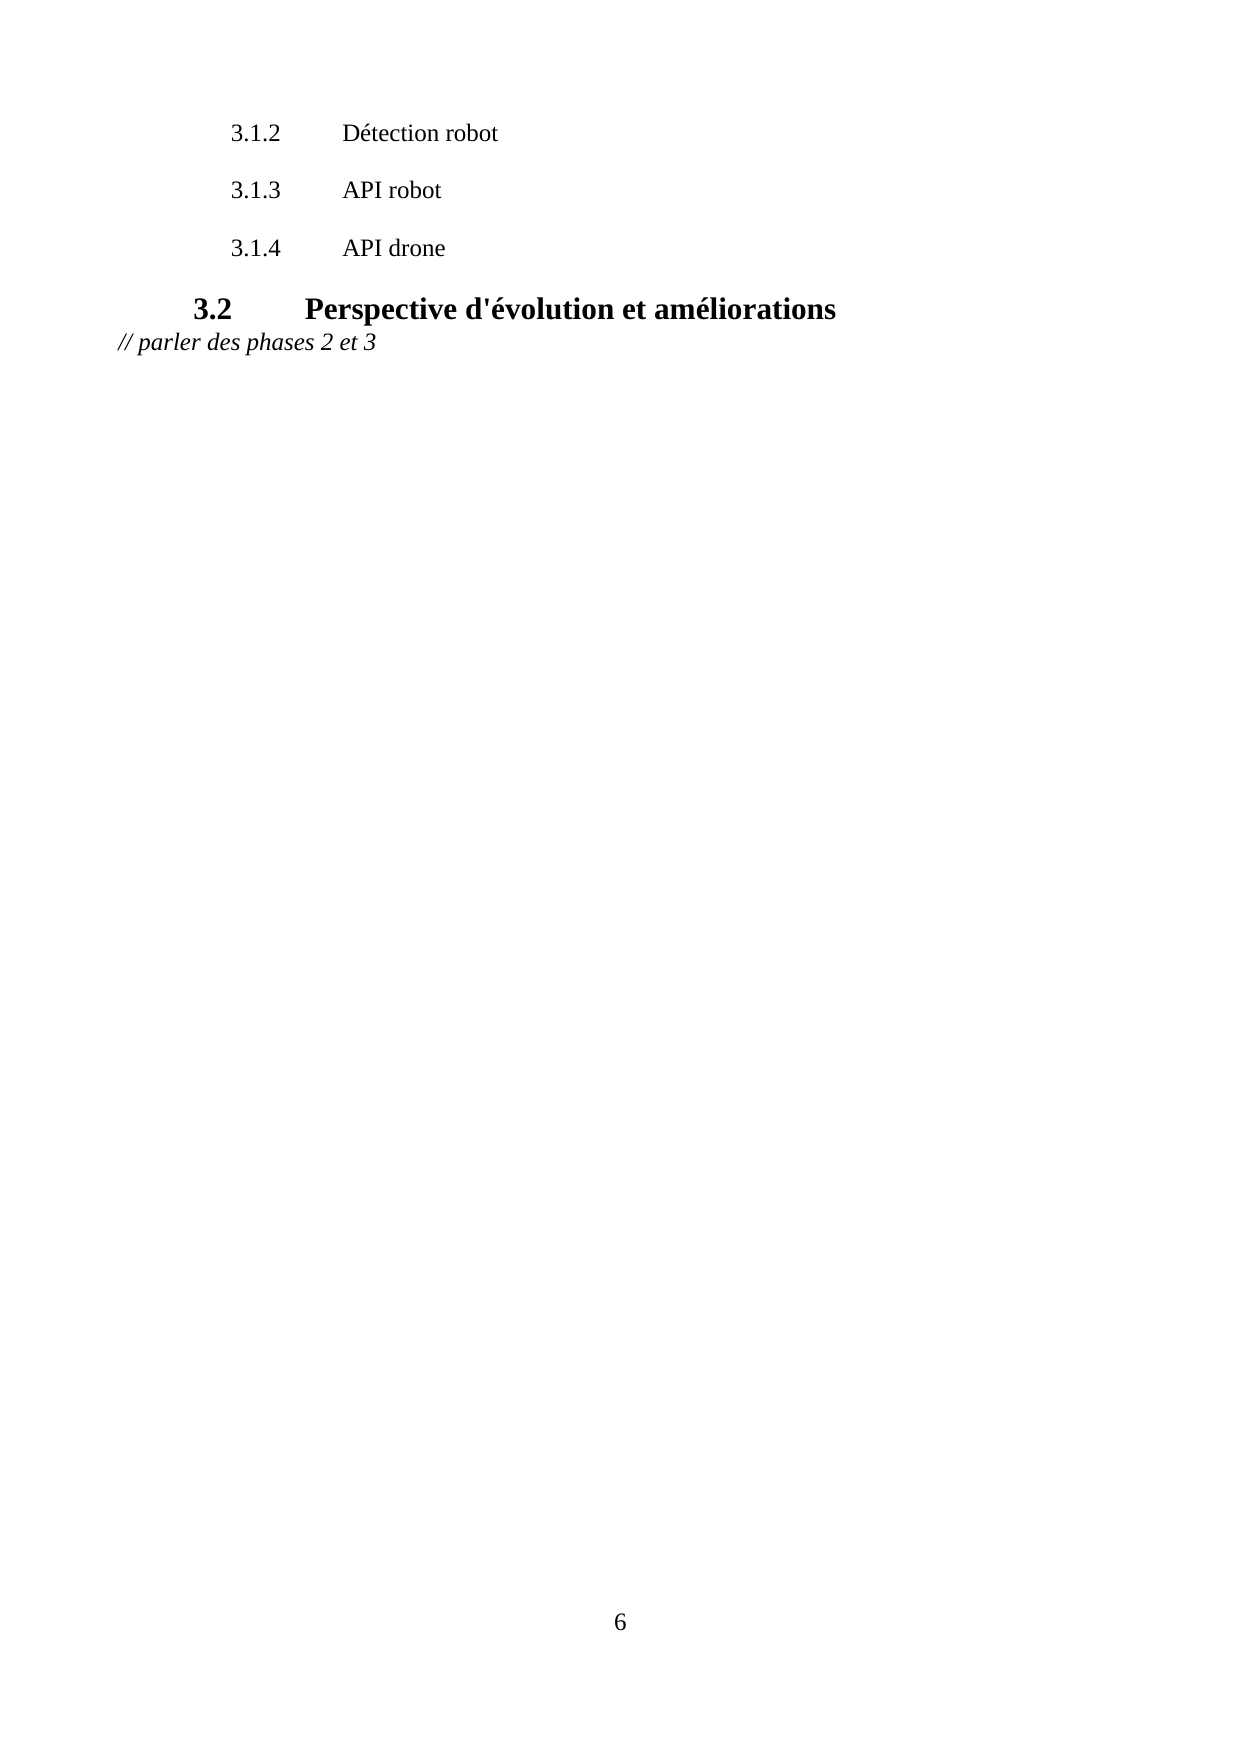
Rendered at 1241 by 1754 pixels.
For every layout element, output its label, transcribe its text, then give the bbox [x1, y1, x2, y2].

list API drone [231, 233, 1122, 262]
list Détection robot [231, 118, 1122, 147]
text // parler des phases 2 et 3 [118, 327, 1122, 355]
list Perspective d'évolution et améliorations [193, 291, 1122, 327]
list API robot [231, 176, 1122, 204]
